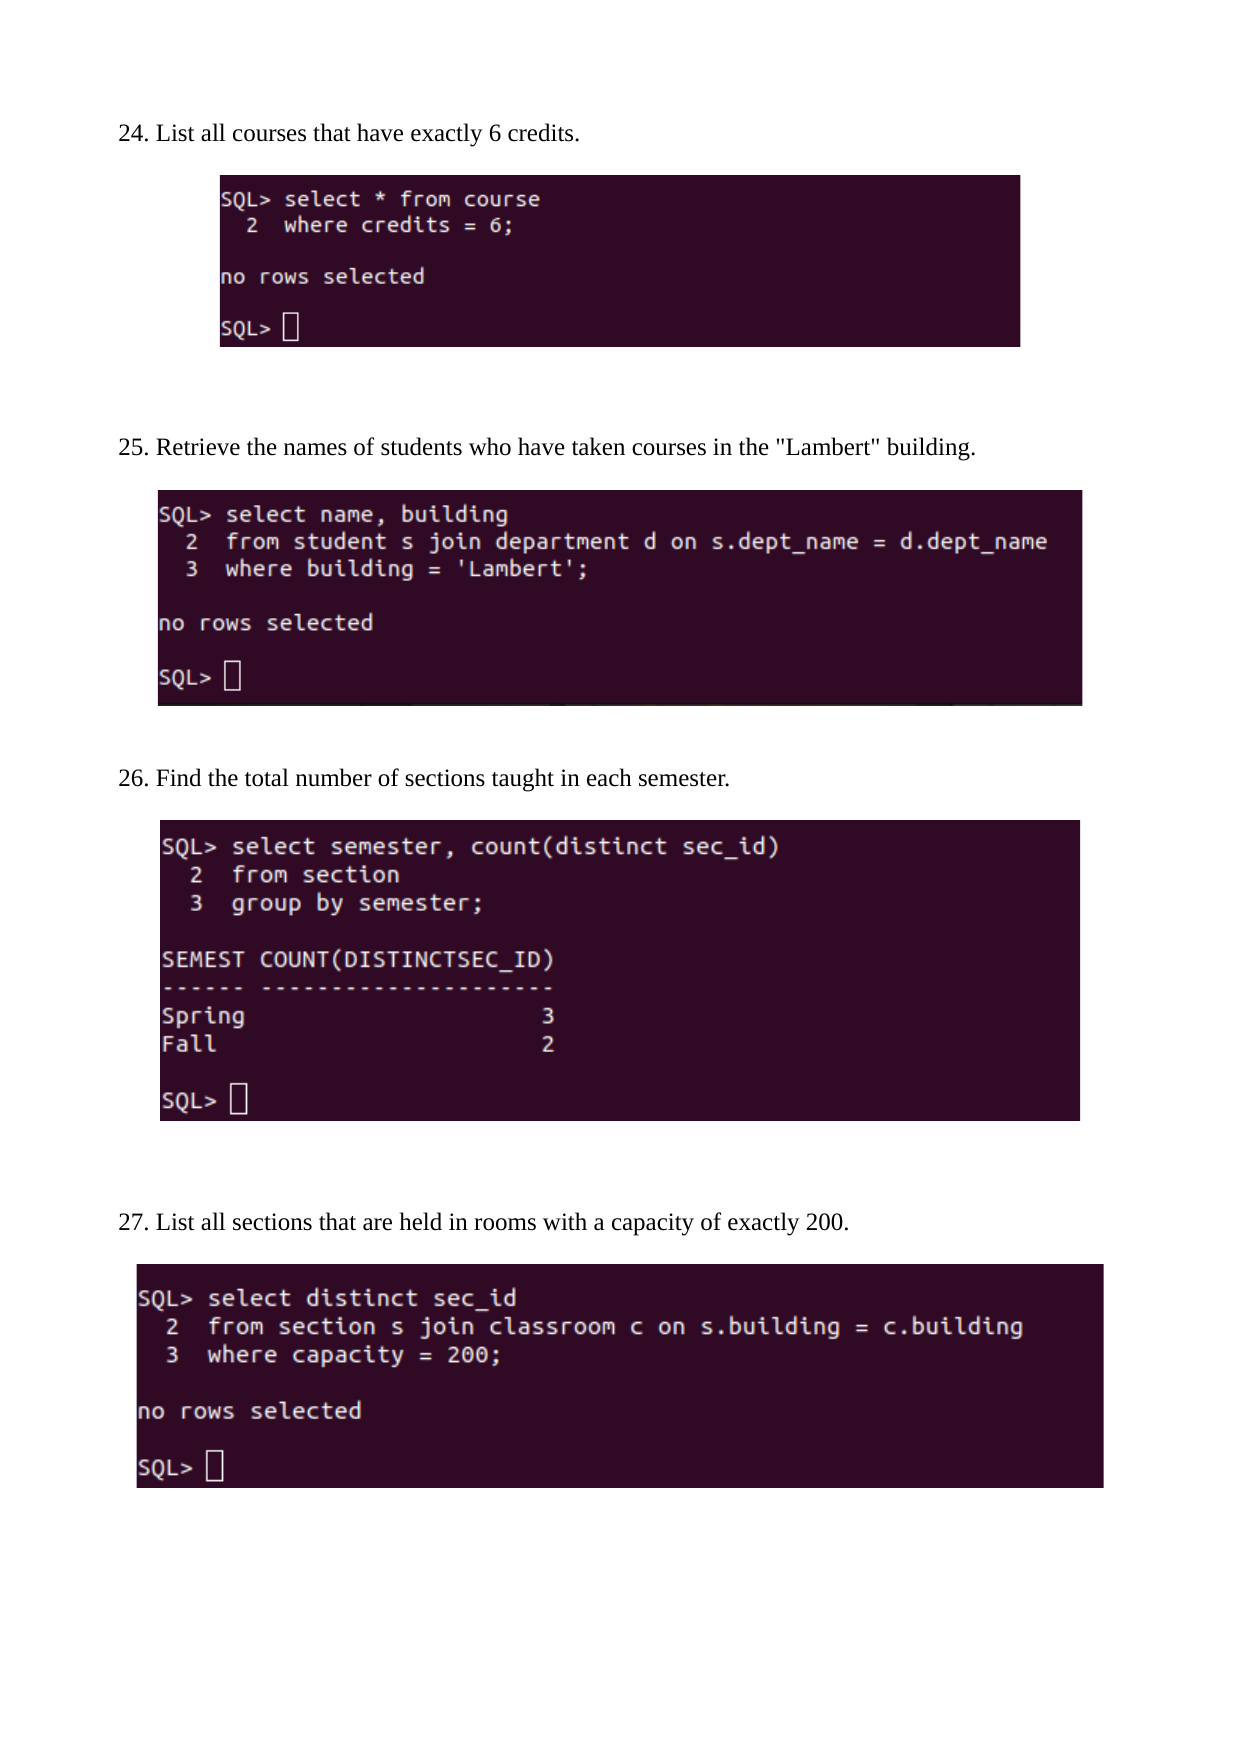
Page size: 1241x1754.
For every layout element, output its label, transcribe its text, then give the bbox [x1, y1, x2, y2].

picture [157, 490, 1083, 706]
text 27. List all sections that are held in rooms with a capacity of exactly 200. [118, 1207, 1122, 1235]
picture [160, 820, 1081, 1121]
text 25. Retrieve the names of students who have taken courses in the "Lambert" building. [118, 432, 1122, 461]
picture [219, 175, 1021, 347]
picture [136, 1264, 1104, 1488]
text 26. Find the total number of sections taught in each semester. [118, 763, 1122, 792]
text 24. List all courses that have exactly 6 credits. [118, 118, 1122, 147]
